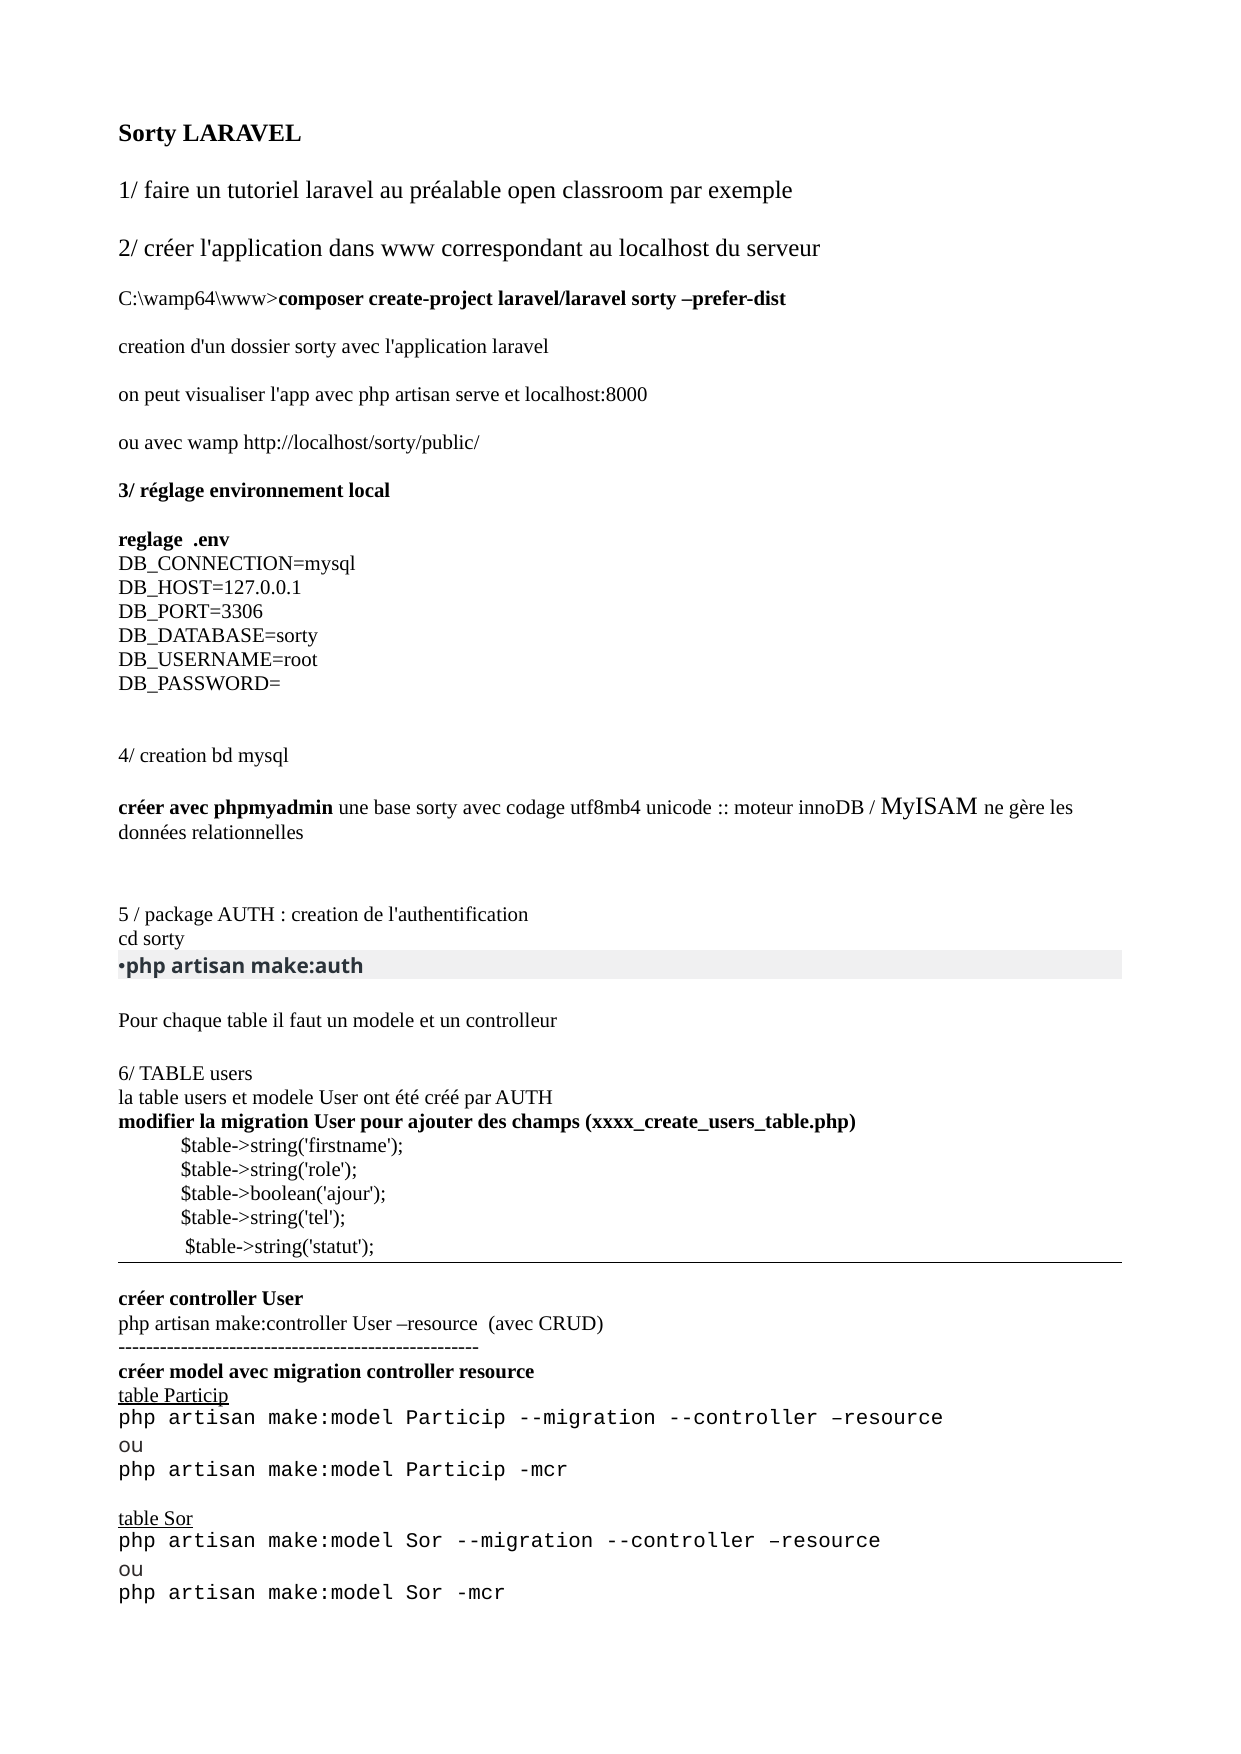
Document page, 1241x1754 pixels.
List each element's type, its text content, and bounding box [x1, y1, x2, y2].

text cd sorty [118, 926, 1122, 950]
text table Sor [118, 1506, 1122, 1530]
text reglage .env [118, 527, 1122, 551]
text php artisan make:model Sor -mcr [118, 1582, 1122, 1606]
text php artisan make:model Particip --migration --controller –resource ou [118, 1407, 1122, 1459]
text la table users et modele User ont été créé par AUTH [118, 1085, 1122, 1109]
text créer model avec migration controller resource [118, 1358, 1122, 1383]
text 2/ créer l'application dans www correspondant au localhost du serveur [118, 233, 1122, 262]
list php artisan make:auth [118, 950, 1122, 979]
text $table->string('statut'); [118, 1229, 1122, 1262]
text C:\wamp64\www>composer create-project laravel/laravel sorty –prefer-dist [118, 286, 1122, 310]
text creation d'un dossier sorty avec l'application laravel [118, 334, 1122, 358]
text ---------------------------------------------------- [118, 1334, 1122, 1358]
text modifier la migration User pour ajouter des champs (xxxx_create_users_table.php) [118, 1109, 1122, 1133]
text 4/ creation bd mysql [118, 743, 1122, 767]
text DB_PORT=3306 [118, 599, 1122, 623]
text 3/ réglage environnement local [118, 478, 1122, 502]
text créer controller User [118, 1286, 1122, 1310]
text $table->string('role'); [118, 1157, 1122, 1181]
text 6/ TABLE users [118, 1061, 1122, 1085]
text $table->string('tel'); [118, 1205, 1122, 1229]
text Sorty LARAVEL [118, 118, 1122, 147]
text on peut visualiser l'app avec php artisan serve et localhost:8000 [118, 382, 1122, 406]
text table Particip [118, 1383, 1122, 1407]
text DB_USERNAME=root [118, 647, 1122, 671]
text DB_CONNECTION=mysql [118, 551, 1122, 575]
text DB_DATABASE=sorty [118, 623, 1122, 647]
text Pour chaque table il faut un modele et un controlleur [118, 1008, 1122, 1032]
text DB_HOST=127.0.0.1 [118, 575, 1122, 599]
text php artisan make:controller User –resource (avec CRUD) [118, 1310, 1122, 1334]
text DB_PASSWORD= [118, 671, 1122, 695]
text 1/ faire un tutoriel laravel au préalable open classroom par exemple [118, 176, 1122, 204]
text php artisan make:model Sor --migration --controller –resource ou [118, 1530, 1122, 1582]
text php artisan make:model Particip -mcr [118, 1459, 1122, 1482]
text 5 / package AUTH : creation de l'authentification [118, 902, 1122, 926]
text $table->boolean('ajour'); [118, 1181, 1122, 1205]
text créer avec phpmyadmin une base sorty avec codage utf8mb4 unicode :: moteur innoDB / MyISAM ne gère les données relationnelles [118, 791, 1122, 844]
text ou avec wamp http://localhost/sorty/public/ [118, 430, 1122, 454]
text $table->string('firstname'); [118, 1133, 1122, 1157]
